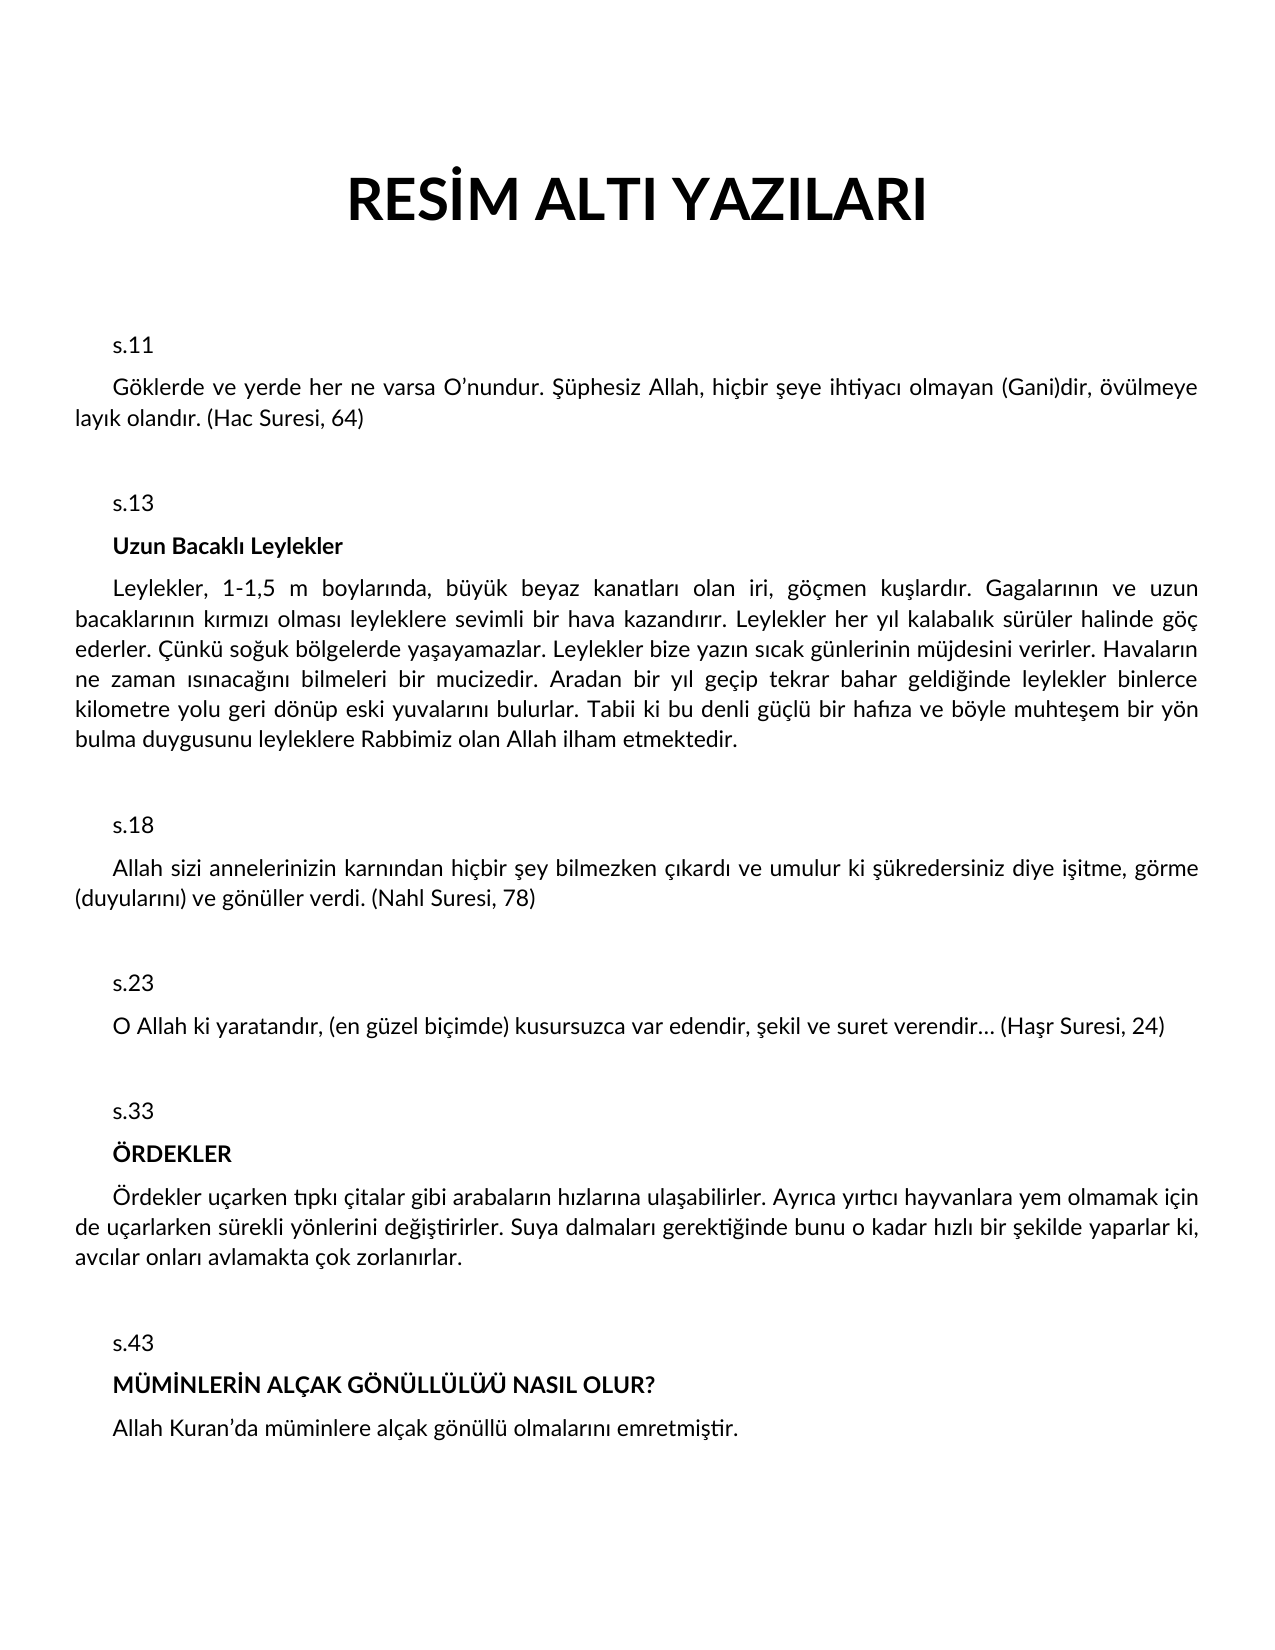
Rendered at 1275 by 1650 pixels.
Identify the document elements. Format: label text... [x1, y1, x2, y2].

text Göklerde ve yerde her ne varsa O’nundur. Şüphesiz Allah, hiçbir şeye ihtiyacı olmayan (Gani)dir, övülmeye layık olandır. (Hac Suresi, 64) [75, 373, 1200, 431]
text s.18 [75, 811, 1200, 838]
text Uzun Bacaklı Leylekler [75, 531, 1200, 559]
text O Allah ki yaratandır, (en güzel biçimde) kusursuzca var edendir, şekil ve suret verendir… (Haşr Suresi, 24) [75, 1012, 1200, 1039]
text s.33 [75, 1097, 1200, 1124]
text Allah sizi annelerinizin karnından hiçbir şey bilmezken çıkardı ve umulur ki şükredersiniz diye işitme, görme (duyularını) ve gönüller verdi. (Nahl Suresi, 78) [75, 853, 1200, 911]
text Leylekler, 1-1,5 m boylarında, büyük beyaz kanatları olan iri, göçmen kuşlardır. Gagalarının ve uzun bacaklarının kırmızı olması leyleklere sevimli bir hava kazandırır. Leylekler her yıl kalabalık sürüler halinde göç ederler. Çünkü soğuk bölgelerde yaşayamazlar. Leylekler bize yazın sıcak günlerinin müjdesini verirler. Havaların ne zaman ısınacağını bilmeleri bir mucizedir. Aradan bir yıl geçip tekrar bahar geldiğinde leylekler binlerce kilometre yolu geri dönüp eski yuvalarını bulurlar. Tabii ki bu denli güçlü bir hafıza ve böyle muhteşem bir yön bulma duygusunu leyleklere Rabbimiz olan Allah ilham etmektedir. [75, 574, 1200, 753]
subtitle RESİM ALTI YAZILARI [75, 162, 1200, 232]
text ÖRDEKLER [75, 1140, 1200, 1167]
text Allah Kuran’da müminlere alçak gönüllü olmalarını emretmiştir. [75, 1414, 1200, 1441]
text s.13 [75, 489, 1200, 516]
text s.23 [75, 969, 1200, 996]
text Ördekler uçarken tıpkı çitalar gibi arabaların hızlarına ulaşabilirler. Ayrıca yırtıcı hayvanlara yem olmamak için de uçarlarken sürekli yönlerini değiştirirler. Suya dalmaları gerektiğinde bunu o kadar hızlı bir şekilde yaparlar ki, avcılar onları avlamakta çok zorlanırlar. [75, 1182, 1200, 1270]
text s.43 [75, 1328, 1200, 1356]
text s.11 [75, 330, 1200, 358]
text MÜMİNLERİN ALÇAK GÖNÜLLÜLÜ⁄Ü NASIL OLUR? [75, 1371, 1200, 1398]
